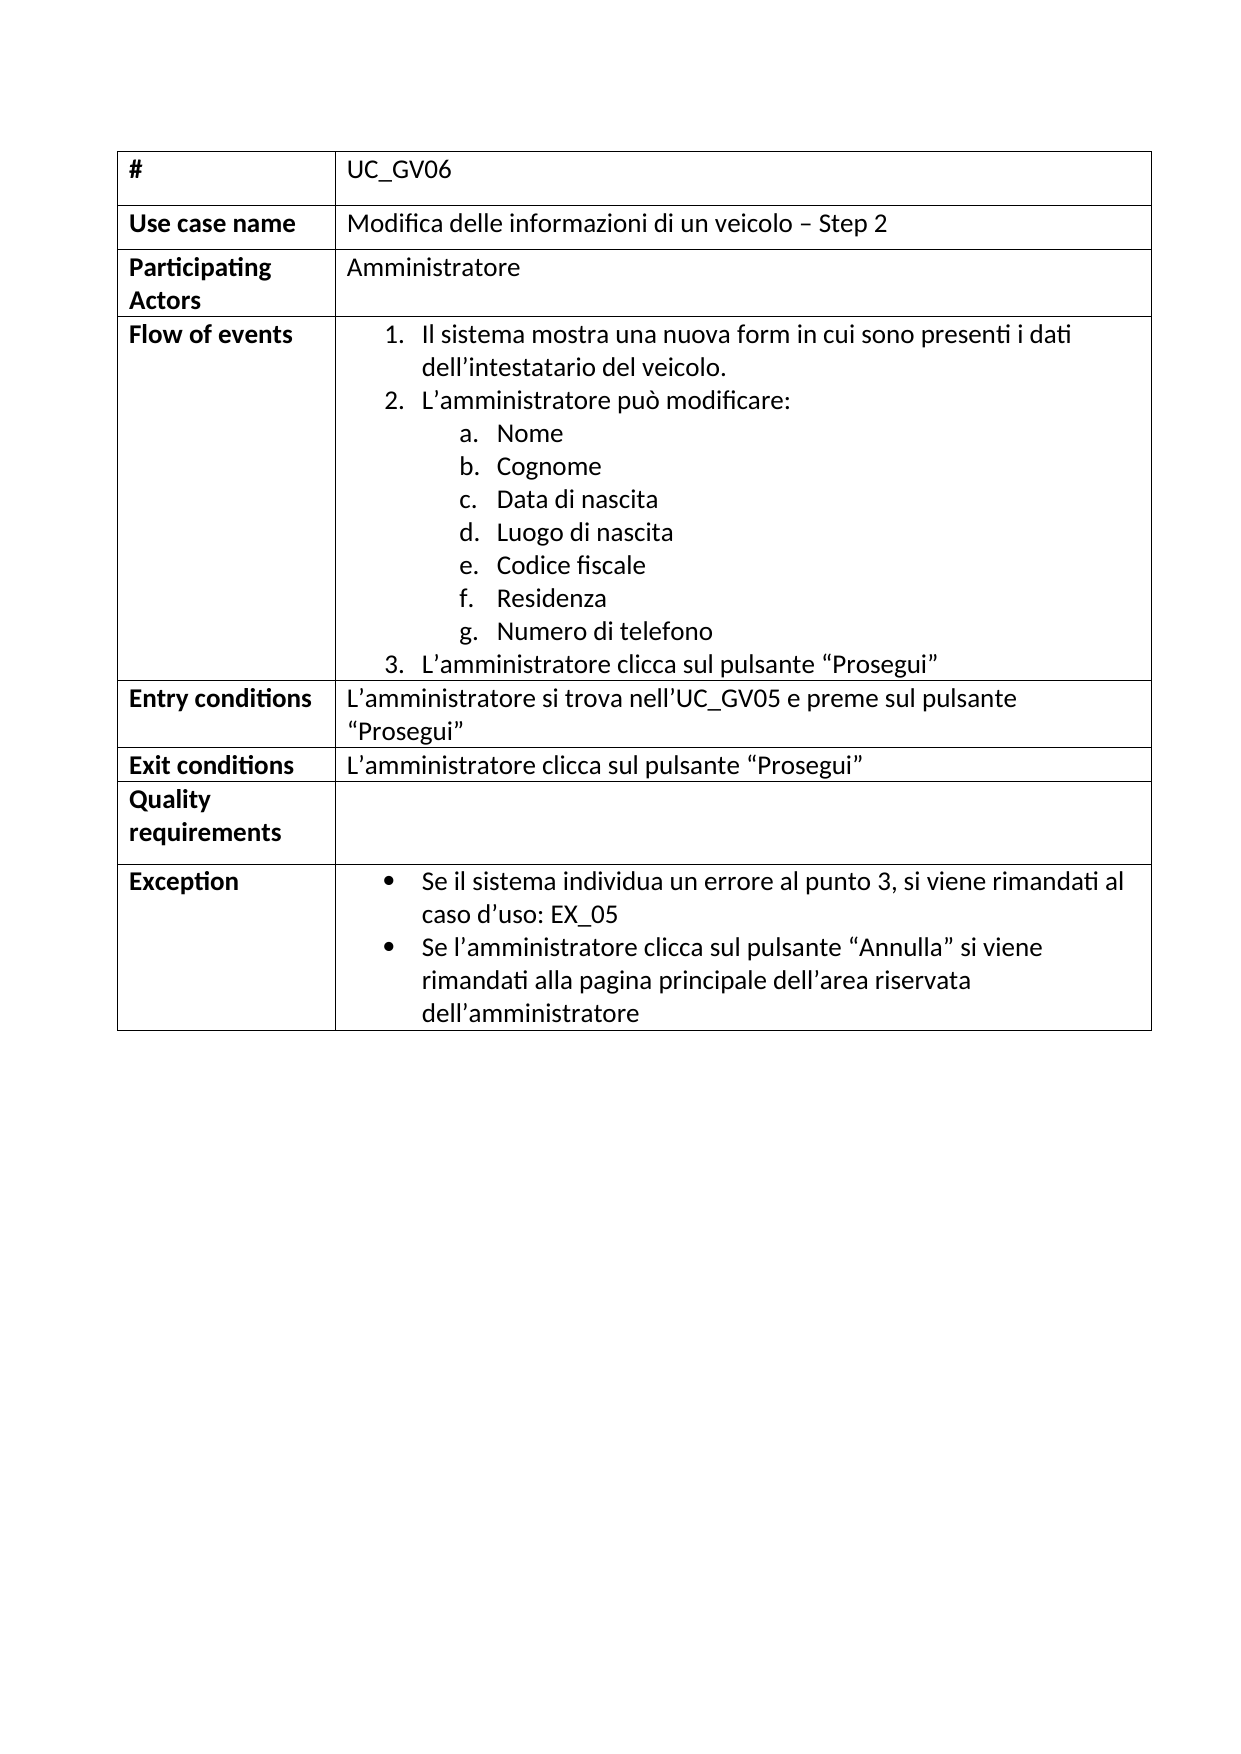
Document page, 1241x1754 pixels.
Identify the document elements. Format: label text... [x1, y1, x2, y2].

table_cell Participating Actors [118, 250, 335, 316]
table_header # [118, 152, 335, 205]
table_cell Exit conditions [118, 748, 335, 781]
table_cell Il sistema mostra una nuova form in cui sono presenti i dati dell’intestatario del veicolo. L’amministratore può modificare: Nome Cognome Data di nascita Luogo di nascita Codice fiscale Residenza Numero di telefono L’amministratore clicca sul pulsante “Prosegui” [336, 317, 1151, 680]
table_cell Use case name [118, 206, 335, 249]
table_cell Se il sistema individua un errore al punto 3, si viene rimandati al caso d’uso: EX_05 Se l’amministratore clicca sul pulsante “Annulla” si viene rimandati alla pagina principale dell’area riservata dell’amministratore [336, 865, 1151, 1029]
table_header UC_GV06 [336, 152, 1151, 205]
table_cell L’amministratore clicca sul pulsante “Prosegui” [336, 748, 1151, 781]
table_cell Flow of events [118, 317, 335, 680]
table_cell [336, 782, 1151, 863]
table_cell L’amministratore si trova nell’UC_GV05 e preme sul pulsante “Prosegui” [336, 681, 1151, 747]
table_cell Quality requirementsuq [118, 782, 335, 863]
table_cell Entry conditions [118, 681, 335, 747]
table_cell Exception [118, 865, 335, 1029]
table_cell Amministratore [336, 250, 1151, 316]
table_cell Modifica delle informazioni di un veicolo – Step 2 [336, 206, 1151, 249]
